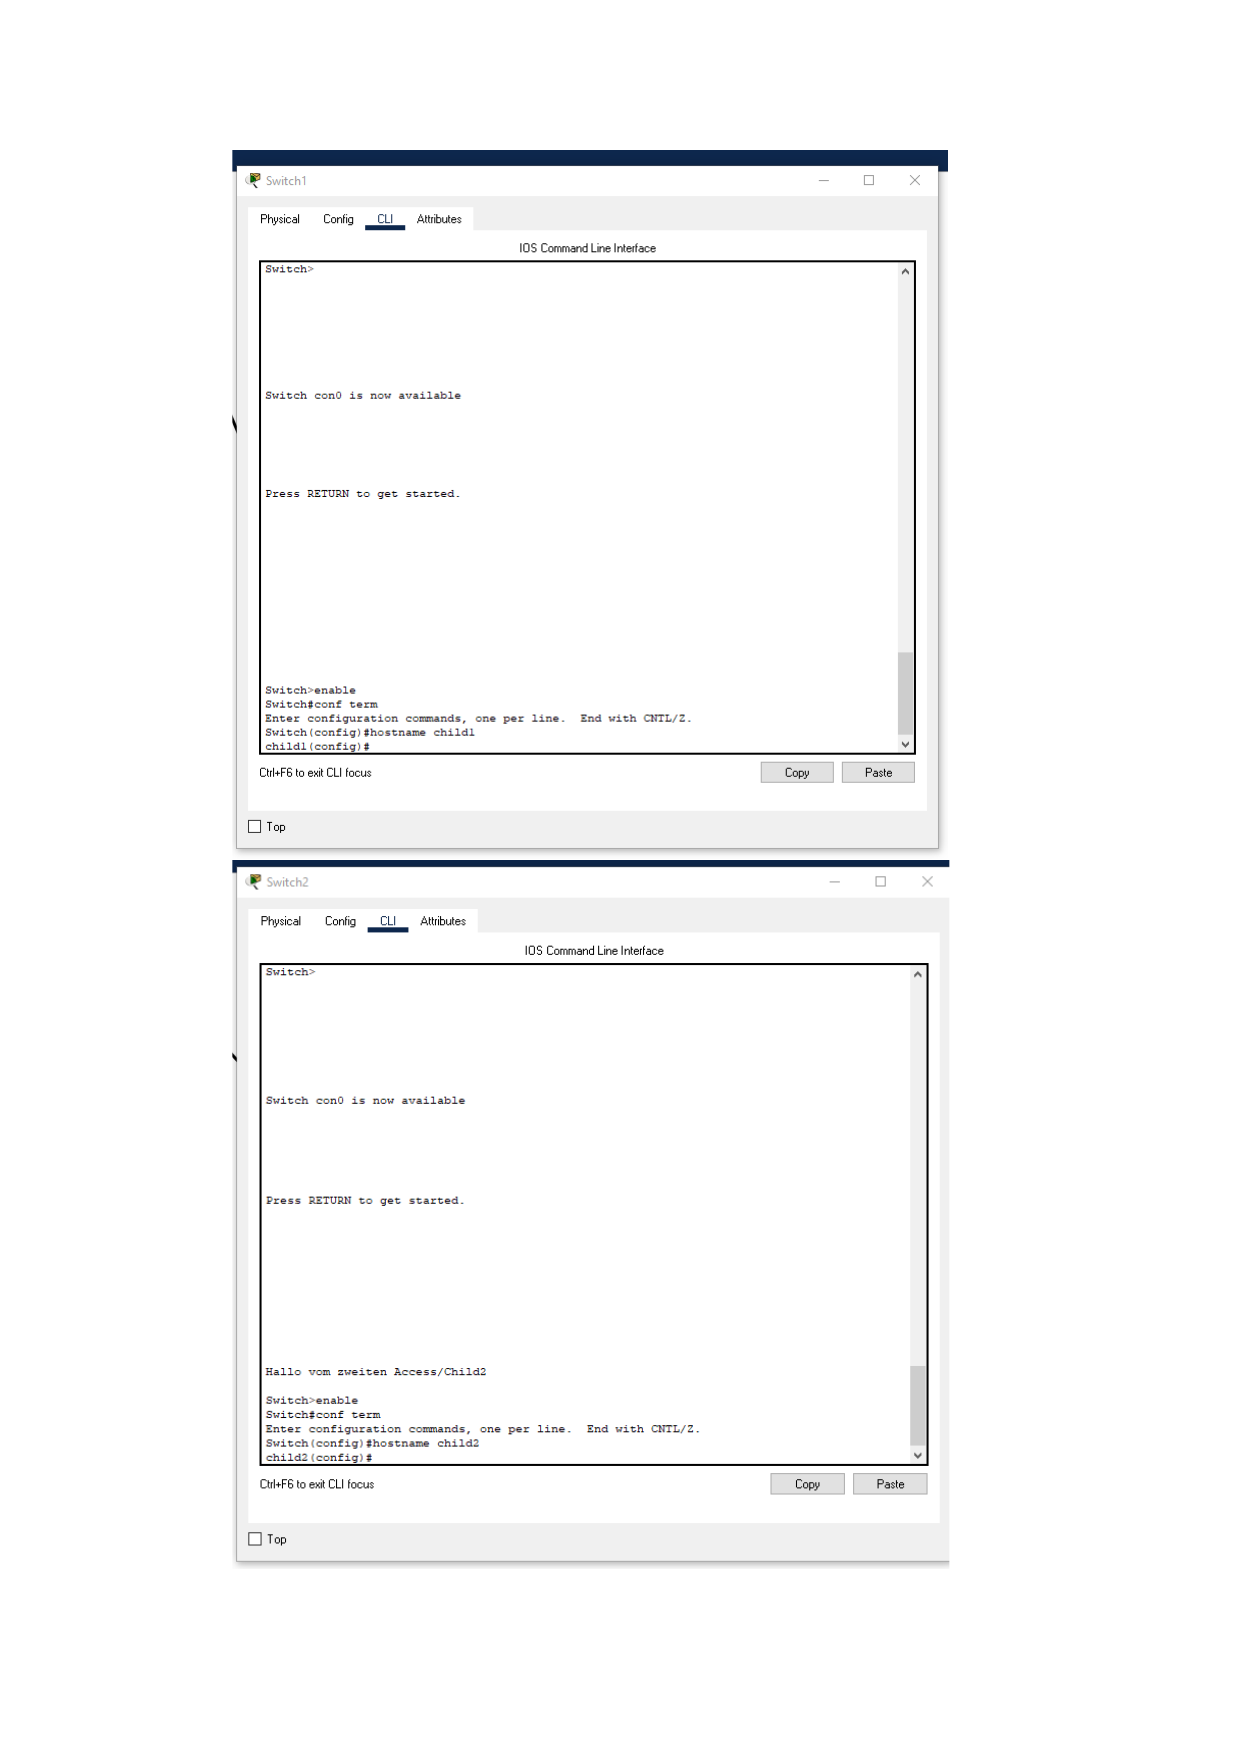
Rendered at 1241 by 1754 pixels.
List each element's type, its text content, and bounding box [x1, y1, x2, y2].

list Resultate: [187, 150, 1090, 1569]
